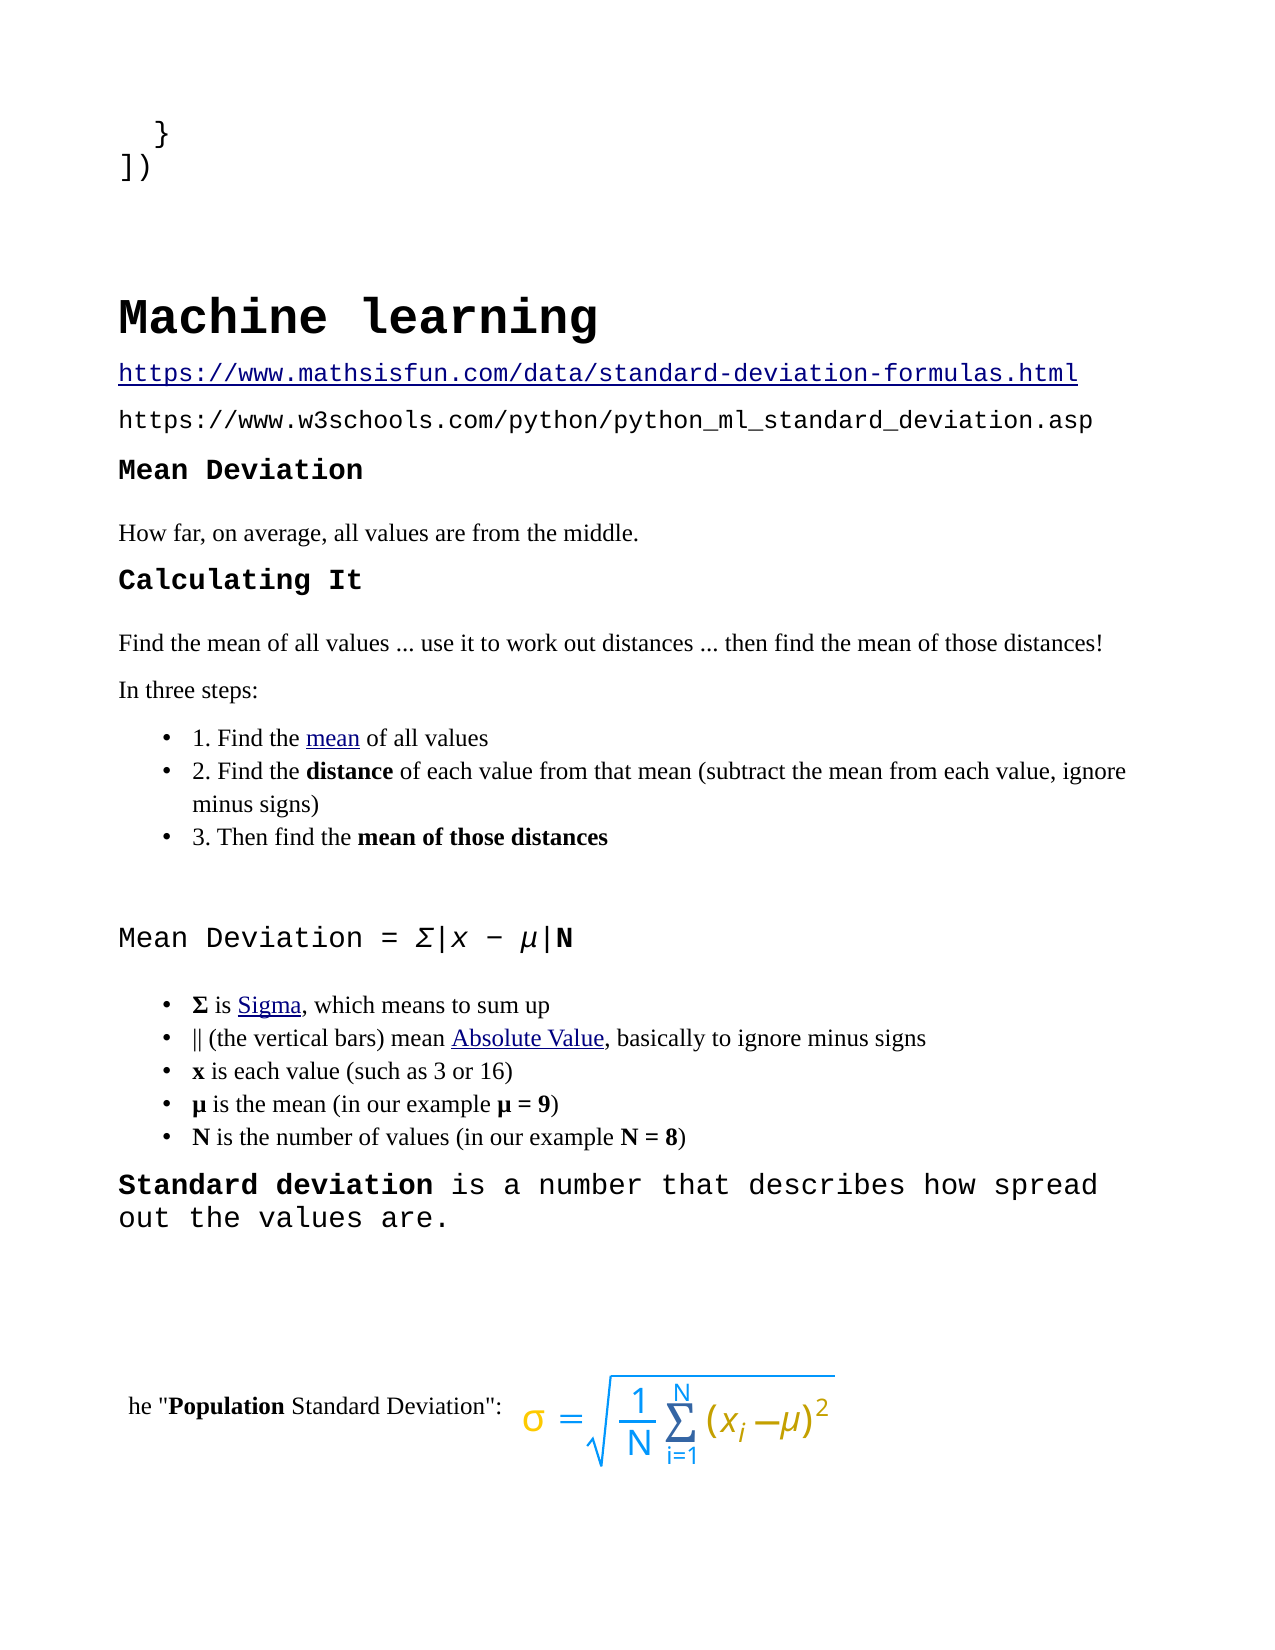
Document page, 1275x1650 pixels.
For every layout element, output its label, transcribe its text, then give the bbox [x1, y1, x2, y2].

subtitle Calculating It [118, 565, 1157, 598]
text } [118, 118, 1157, 151]
list 3. Then find the mean of those distances [162, 822, 1157, 851]
text How far, on average, all values are from the middle. [118, 518, 1157, 546]
list μ is the mean (in our example μ = 9) [162, 1089, 1157, 1118]
text Find the mean of all values ... use it to work out distances ... then find the mean of those distances! [118, 628, 1157, 656]
text Standard deviation is a number that describes how spread out the values are. [118, 1170, 1157, 1236]
list Σ is Sigma, which means to sum up [162, 990, 1157, 1019]
text https://www.w3schools.com/python/python_ml_standard_deviation.asp [118, 408, 1157, 436]
text Mean Deviation = Σ|x − μ|N [118, 923, 1157, 956]
table_header [505, 1372, 520, 1469]
text https://www.mathsisfun.com/data/standard-deviation-formulas.html [118, 361, 1157, 389]
list N is the number of values (in our example N = 8) [162, 1122, 1157, 1151]
text ]) [118, 151, 1157, 184]
text In three steps: [118, 675, 1157, 704]
list 2. Find the distance of each value from that mean (subtract the mean from each value, ignore minus signs) [162, 756, 1157, 818]
list || (the vertical bars) mean Absolute Value, basically to ignore minus signs [162, 1023, 1157, 1052]
table_header he "Population Standard Deviation": [118, 1372, 505, 1469]
table_header [520, 1372, 862, 1469]
subtitle Machine learning [118, 292, 1157, 348]
list 1. Find the mean of all values [162, 723, 1157, 752]
list x is each value (such as 3 or 16) [162, 1056, 1157, 1085]
subtitle Mean Deviation [118, 455, 1157, 488]
